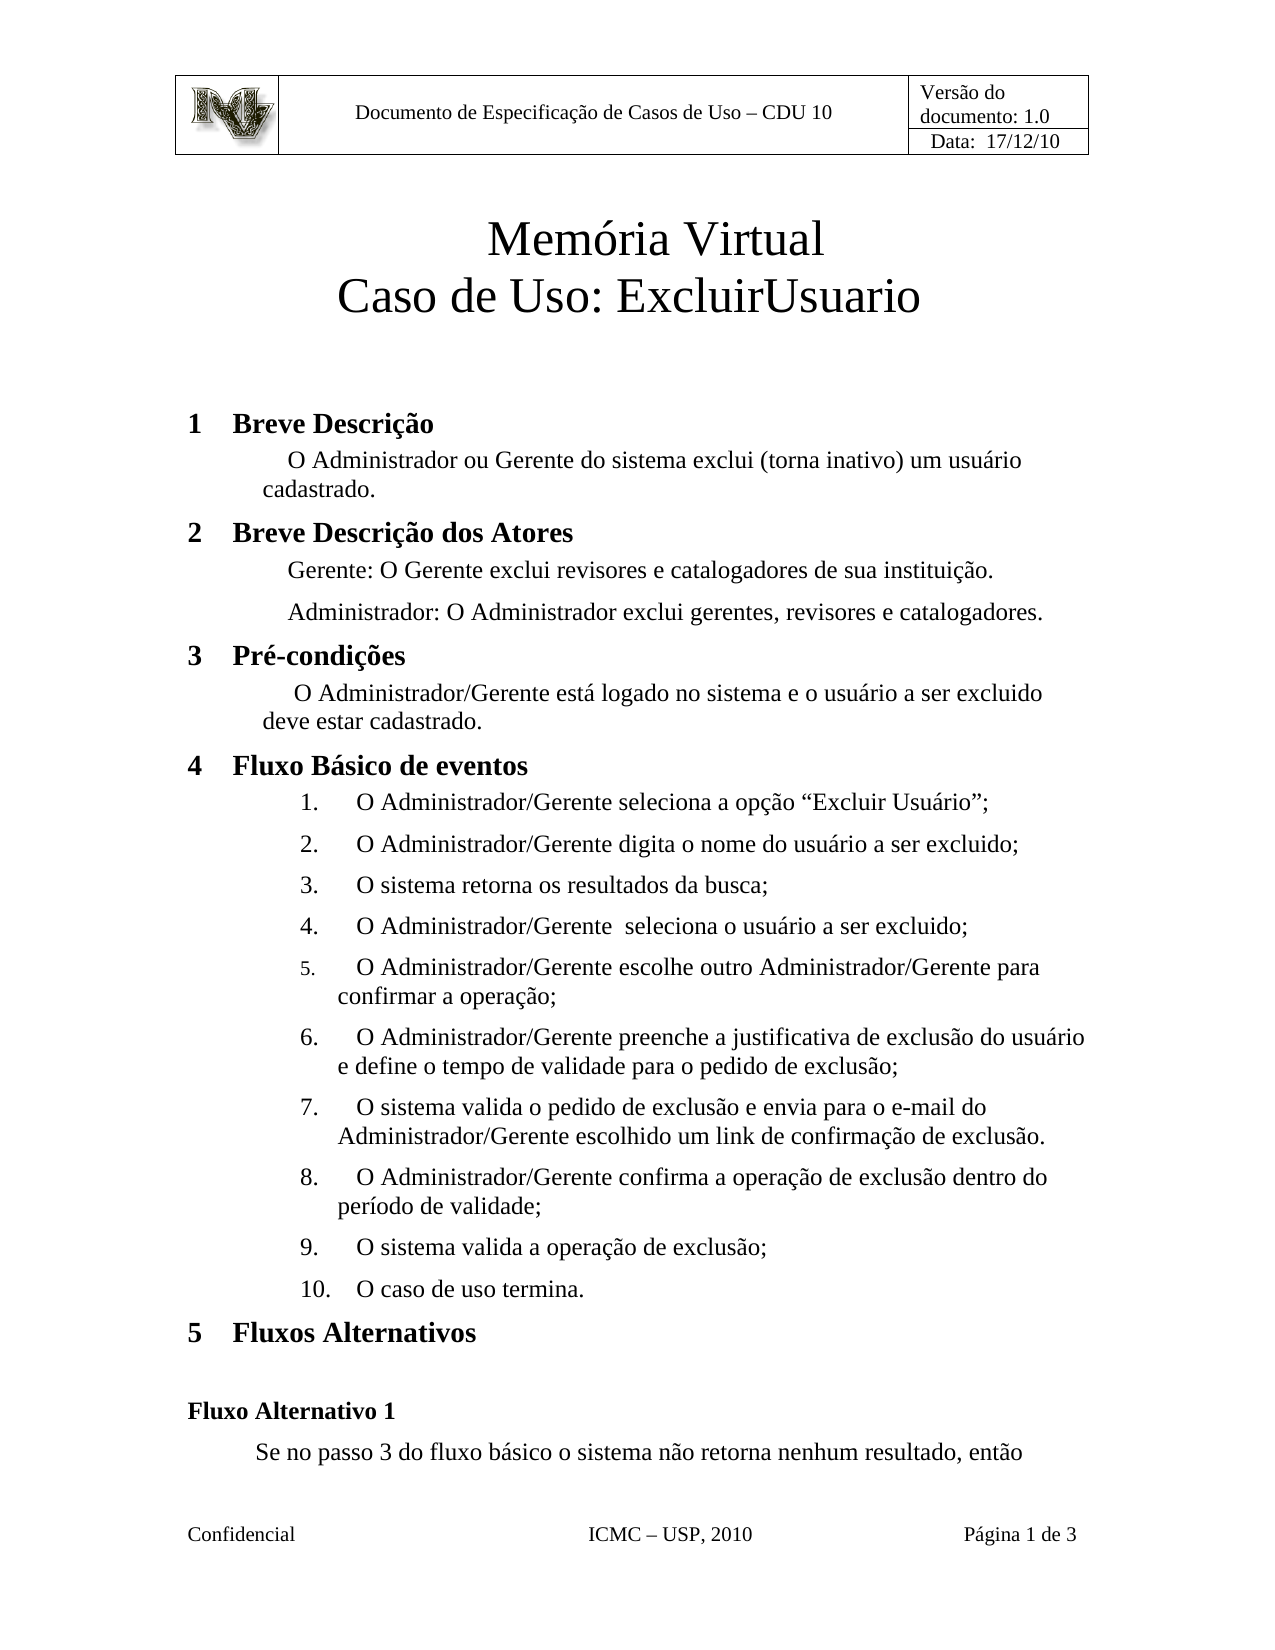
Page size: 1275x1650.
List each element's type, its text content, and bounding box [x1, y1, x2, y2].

list O sistema valida o pedido de exclusão e envia para o e-mail do Administrador/Gerente escolhido um link de confirmação de exclusão. [300, 1092, 1087, 1150]
title Memória Virtual Caso de Uso: ExcluirUsuario [187, 208, 1087, 323]
subtitle Breve Descrição dos Atores [187, 516, 1087, 549]
list O Administrador/Gerente preenche a justificativa de exclusão do usuário e define o tempo de validade para o pedido de exclusão; [300, 1022, 1087, 1080]
subtitle Fluxo Básico de eventos [187, 748, 1087, 781]
text O Administrador/Gerente está logado no sistema e o usuário a ser excluido deve estar cadastrado. [262, 678, 1087, 735]
subtitle Fluxos Alternativos [187, 1315, 1087, 1348]
list O Administrador/Gerente digita o nome do usuário a ser excluido; [300, 829, 1087, 857]
list O Administrador/Gerente confirma a operação de exclusão dentro do período de validade; [300, 1162, 1087, 1220]
picture [186, 76, 277, 151]
list O sistema valida a operação de exclusão; [300, 1232, 1087, 1261]
list O Administrador/Gerente escolhe outro Administrador/Gerente para confirmar a operação; [300, 952, 1087, 1010]
list O Administrador/Gerente seleciona a opção “Excluir Usuário”; [300, 787, 1087, 816]
list O Administrador/Gerente seleciona o usuário a ser excluido; [300, 911, 1087, 940]
subtitle Breve Descrição [187, 406, 1087, 439]
text O Administrador ou Gerente do sistema exclui (torna inativo) um usuário cadastrado. [262, 446, 1087, 503]
list O caso de uso termina. [300, 1274, 1087, 1302]
text Gerente: O Gerente exclui revisores e catalogadores de sua instituição. [262, 555, 1087, 584]
list O sistema retorna os resultados da busca; [300, 870, 1087, 899]
text Administrador: O Administrador exclui gerentes, revisores e catalogadores. [262, 597, 1087, 625]
list Se no passo 3 do fluxo básico o sistema não retorna nenhum resultado, então [187, 1437, 1087, 1466]
subtitle Pré-condições [187, 638, 1087, 671]
list Fluxo Alternativo 1 [187, 1396, 1087, 1425]
